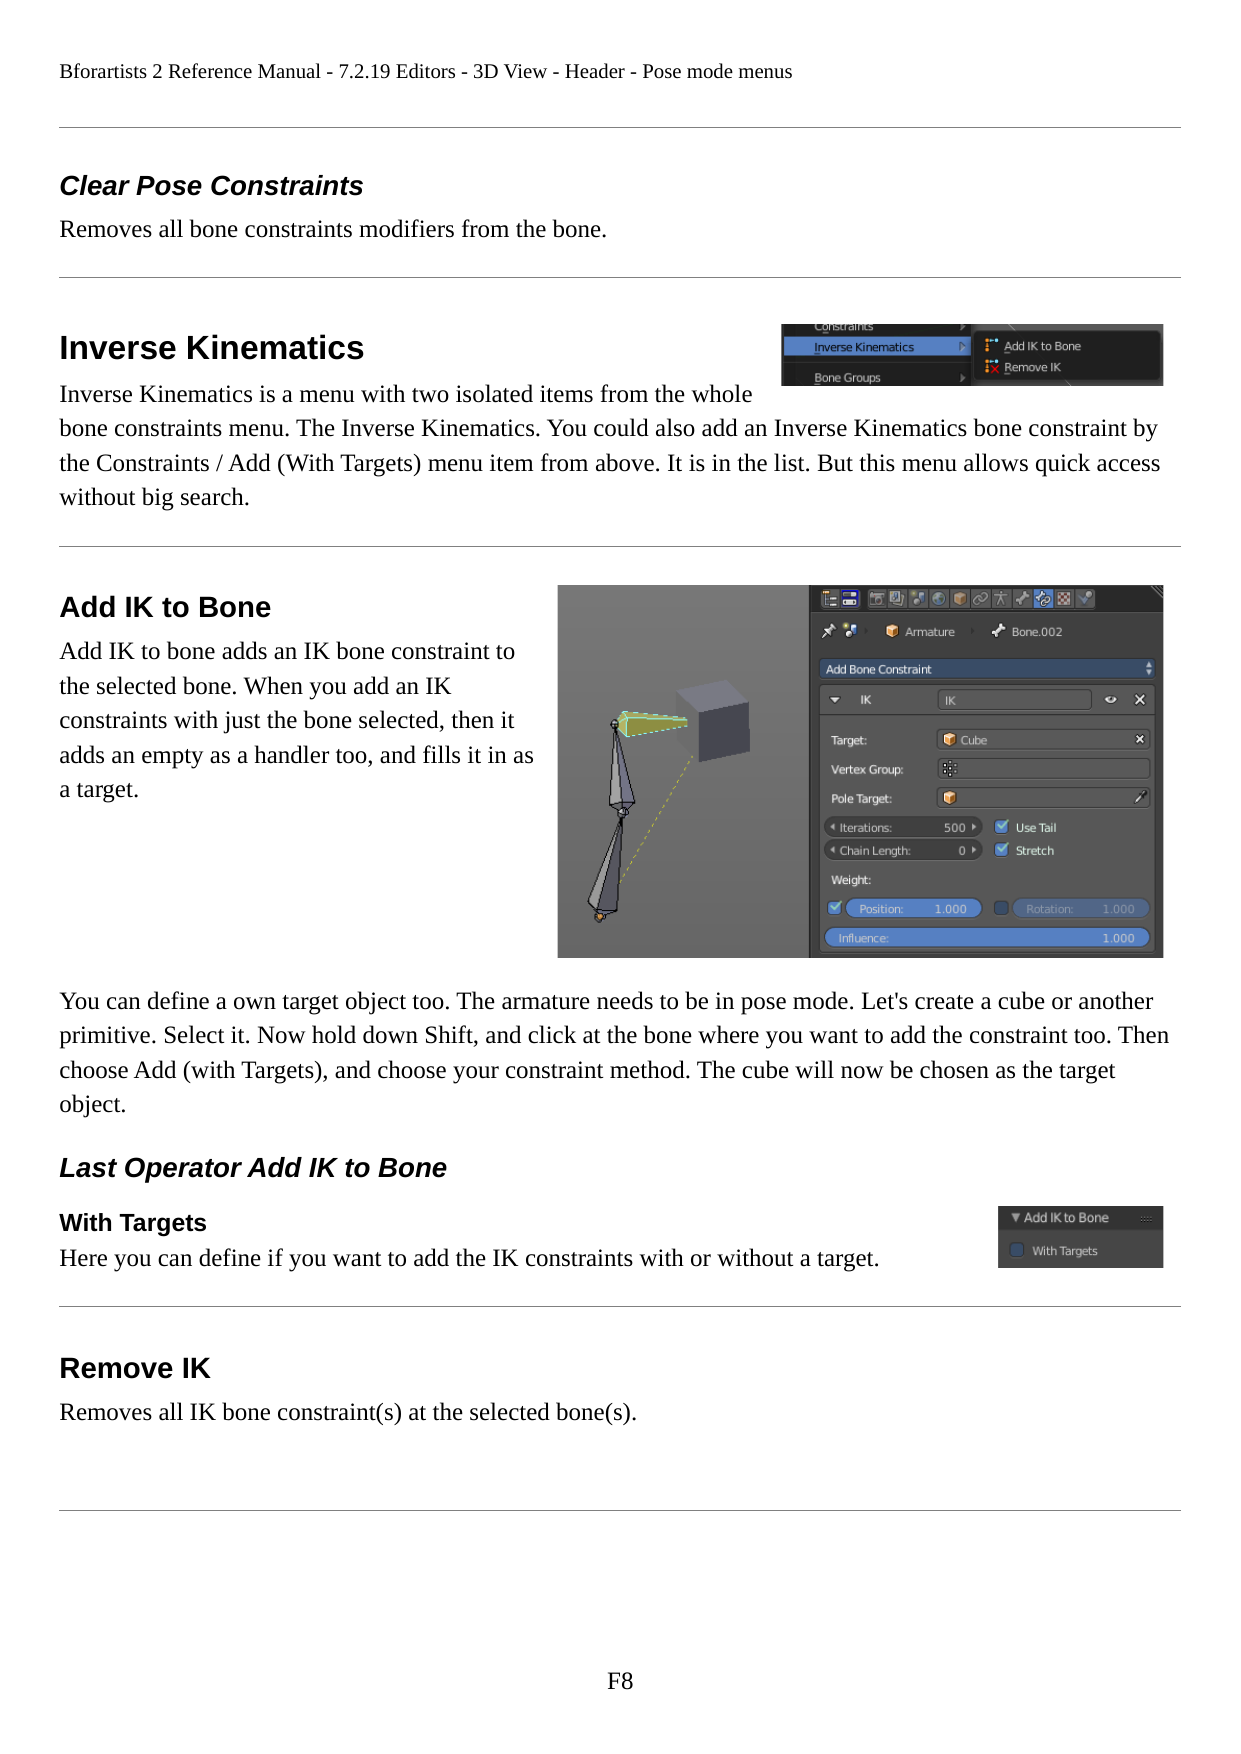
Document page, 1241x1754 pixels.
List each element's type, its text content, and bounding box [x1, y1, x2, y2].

subtitle [1164, 590, 1181, 624]
text Here you can define if you want to add the IK constraints with or without a target. [59, 1243, 1181, 1272]
text Removes all bone constraints modifiers from the bone. [59, 214, 1181, 242]
picture [781, 324, 1164, 386]
subtitle [1164, 328, 1181, 366]
subtitle Inverse Kinematics [59, 328, 781, 366]
picture [998, 1206, 1164, 1268]
text Add IK to bone adds an IK bone constraint to the selected bone. When you add an IK constraints with just the bone selected, then it adds an empty as a handler too, and fills it in as a target. [59, 636, 557, 803]
subtitle Remove IK [59, 1351, 1181, 1384]
subtitle Add IK to Bone [59, 590, 557, 624]
subtitle [1164, 1208, 1181, 1237]
subtitle Clear Pose Constraints [59, 169, 1181, 201]
text You can define a own target object too. The armature needs to be in pose mode. Let's create a cube or another primitive. Select it. Now hold down Shift, and click at the bone where you want to add the constraint too. Then choose Add (with Targets), and choose your constraint method. The cube will now be chosen as the target object. [59, 986, 1181, 1118]
text Removes all IK bone constraint(s) at the selected bone(s). [59, 1397, 1181, 1426]
picture [557, 585, 1164, 958]
text Inverse Kinematics is a menu with two isolated items from the whole bone constraints menu. The Inverse Kinematics. You could also add an Inverse Kinematics bone constraint by the Constraints / Add (With Targets) menu item from above. It is in the list. But this menu allows quick access without big search. [59, 379, 1181, 511]
subtitle Last Operator Add IK to Bone [59, 1151, 1181, 1183]
subtitle With Targets [59, 1208, 998, 1237]
